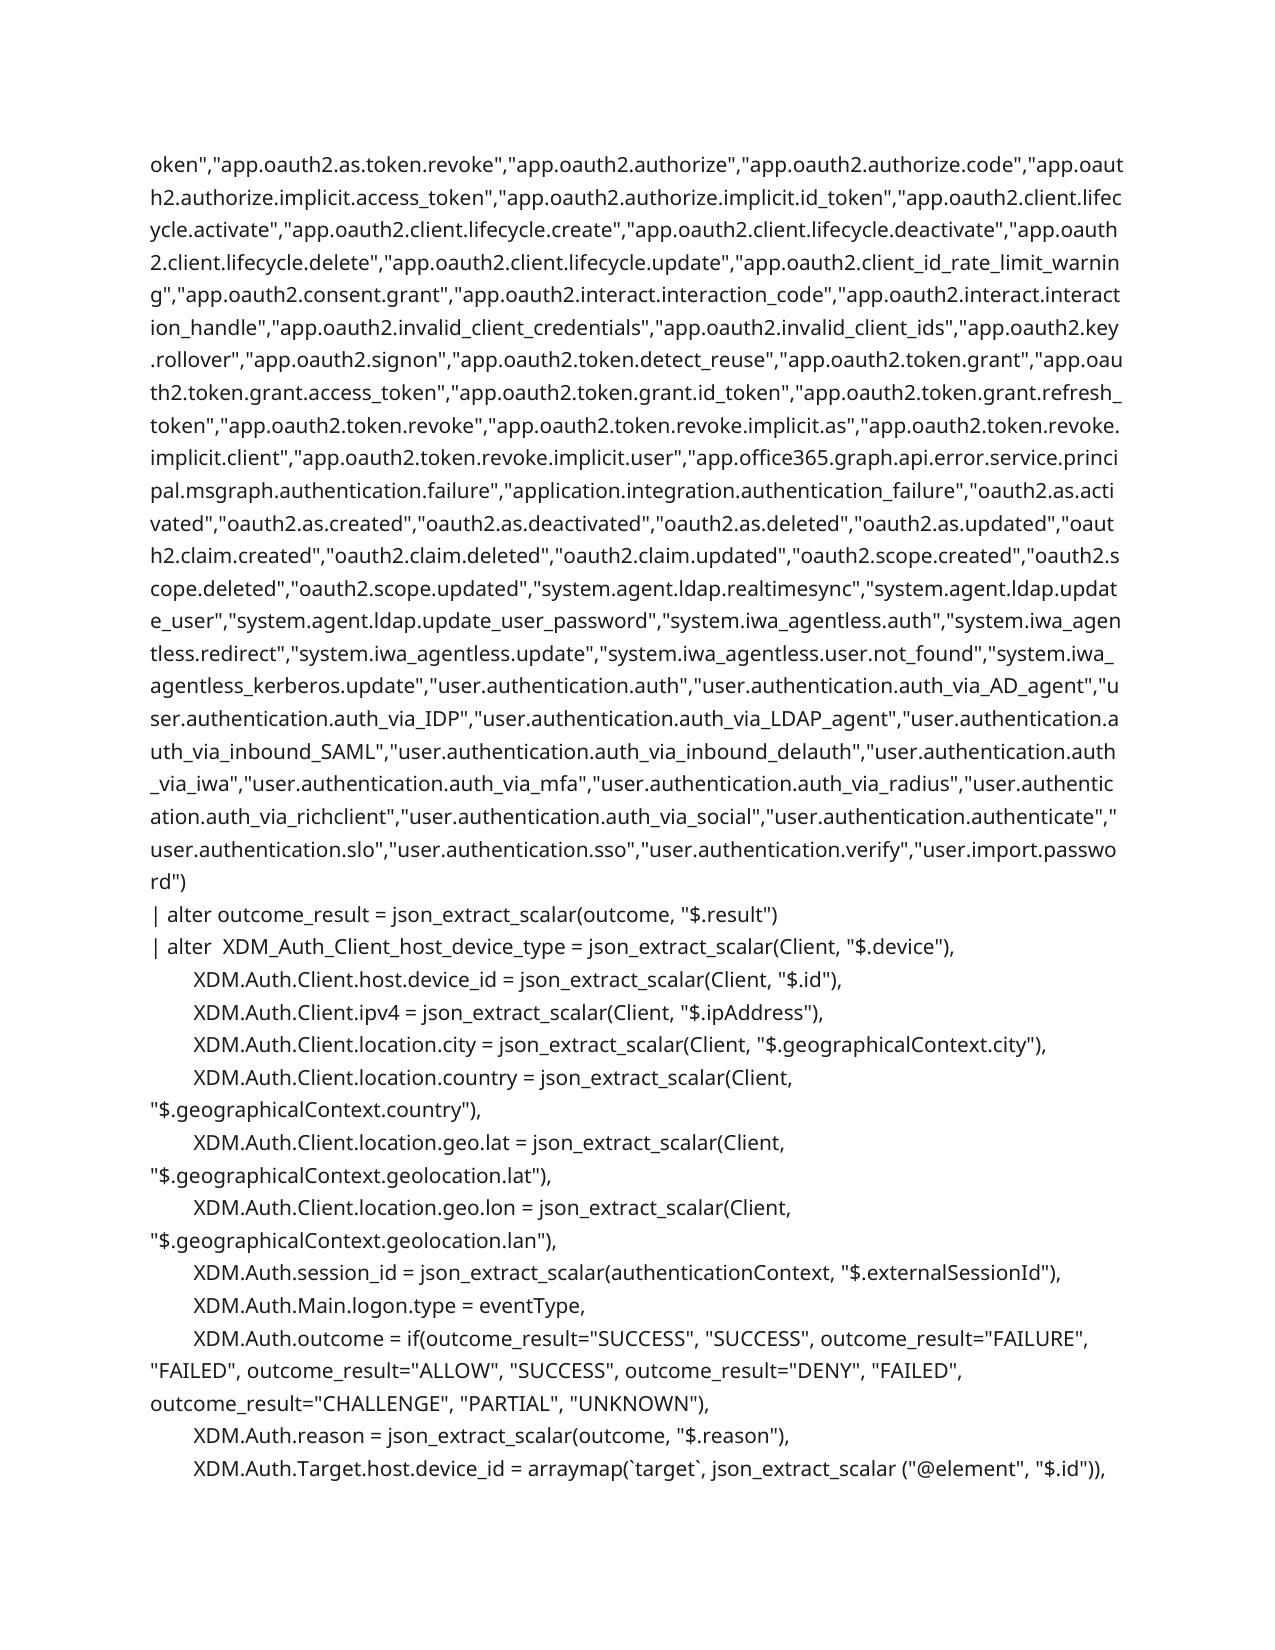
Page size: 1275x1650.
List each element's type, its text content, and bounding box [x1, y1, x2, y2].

text | alter outcome_result = json_extract_scalar(outcome, "$.result") [150, 900, 1125, 928]
text | alter XDM_Auth_Client_host_device_type = json_extract_scalar(Client, "$.device"), [150, 932, 1125, 961]
text XDM.Auth.Main.logon.type = eventType, [150, 1291, 1125, 1319]
text XDM.Auth.session_id = json_extract_scalar(authenticationContext, "$.externalSessionId"), [150, 1258, 1125, 1287]
text XDM.Auth.reason = json_extract_scalar(outcome, "$.reason"), [150, 1422, 1125, 1450]
text XDM.Auth.Client.location.city = json_extract_scalar(Client, "$.geographicalContext.city"), [150, 1030, 1125, 1059]
text XDM.Auth.outcome = if(outcome_result="SUCCESS", "SUCCESS", outcome_result="FAILURE", "FAILED", outcome_result="ALLOW", "SUCCESS", outcome_result="DENY", "FAILED", outcome_result="CHALLENGE", "PARTIAL", "UNKNOWN"), [150, 1324, 1125, 1417]
text XDM.Auth.Client.location.country = json_extract_scalar(Client, "$.geographicalContext.country"), [150, 1063, 1125, 1124]
text XDM.Auth.Client.location.geo.lat = json_extract_scalar(Client, "$.geographicalContext.geolocation.lat"), [150, 1128, 1125, 1189]
text XDM.Auth.Client.host.device_id = json_extract_scalar(Client, "$.id"), [150, 965, 1125, 993]
text XDM.Auth.Client.ipv4 = json_extract_scalar(Client, "$.ipAddress"), [150, 998, 1125, 1026]
text XDM.Auth.Target.host.device_id = arraymap(`target`, json_extract_scalar ("@element", "$.id")), [150, 1454, 1125, 1483]
text XDM.Auth.Client.location.geo.lon = json_extract_scalar(Client, "$.geographicalContext.geolocation.lan"), [150, 1193, 1125, 1254]
text oken","app.oauth2.as.token.revoke","app.oauth2.authorize","app.oauth2.authorize.code","app.oauth2.authorize.implicit.access_token","app.oauth2.authorize.implicit.id_token","app.oauth2.client.lifecycle.activate","app.oauth2.client.lifecycle.create","app.oauth2.client.lifecycle.deactivate","app.oauth2.client.lifecycle.delete","app.oauth2.client.lifecycle.update","app.oauth2.client_id_rate_limit_warning","app.oauth2.consent.grant","app.oauth2.interact.interaction_code","app.oauth2.interact.interaction_handle","app.oauth2.invalid_client_credentials","app.oauth2.invalid_client_ids","app.oauth2.key.rollover","app.oauth2.signon","app.oauth2.token.detect_reuse","app.oauth2.token.grant","app.oauth2.token.grant.access_token","app.oauth2.token.grant.id_token","app.oauth2.token.grant.refresh_token","app.oauth2.token.revoke","app.oauth2.token.revoke.implicit.as","app.oauth2.token.revoke.implicit.client","app.oauth2.token.revoke.implicit.user","app.office365.graph.api.error.service.principal.msgraph.authentication.failure","application.integration.authentication_failure","oauth2.as.activated","oauth2.as.created","oauth2.as.deactivated","oauth2.as.deleted","oauth2.as.updated","oauth2.claim.created","oauth2.claim.deleted","oauth2.claim.updated","oauth2.scope.created","oauth2.scope.deleted","oauth2.scope.updated","system.agent.ldap.realtimesync","system.agent.ldap.update_user","system.agent.ldap.update_user_password","system.iwa_agentless.auth","system.iwa_agentless.redirect","system.iwa_agentless.update","system.iwa_agentless.user.not_found","system.iwa_agentless_kerberos.update","user.authentication.auth","user.authentication.auth_via_AD_agent","user.authentication.auth_via_IDP","user.authentication.auth_via_LDAP_agent","user.authentication.auth_via_inbound_SAML","user.authentication.auth_via_inbound_delauth","user.authentication.auth_via_iwa","user.authentication.auth_via_mfa","user.authentication.auth_via_radius","user.authentication.auth_via_richclient","user.authentication.auth_via_social","user.authentication.authenticate","user.authentication.slo","user.authentication.sso","user.authentication.verify","user.import.password") [150, 150, 1125, 896]
